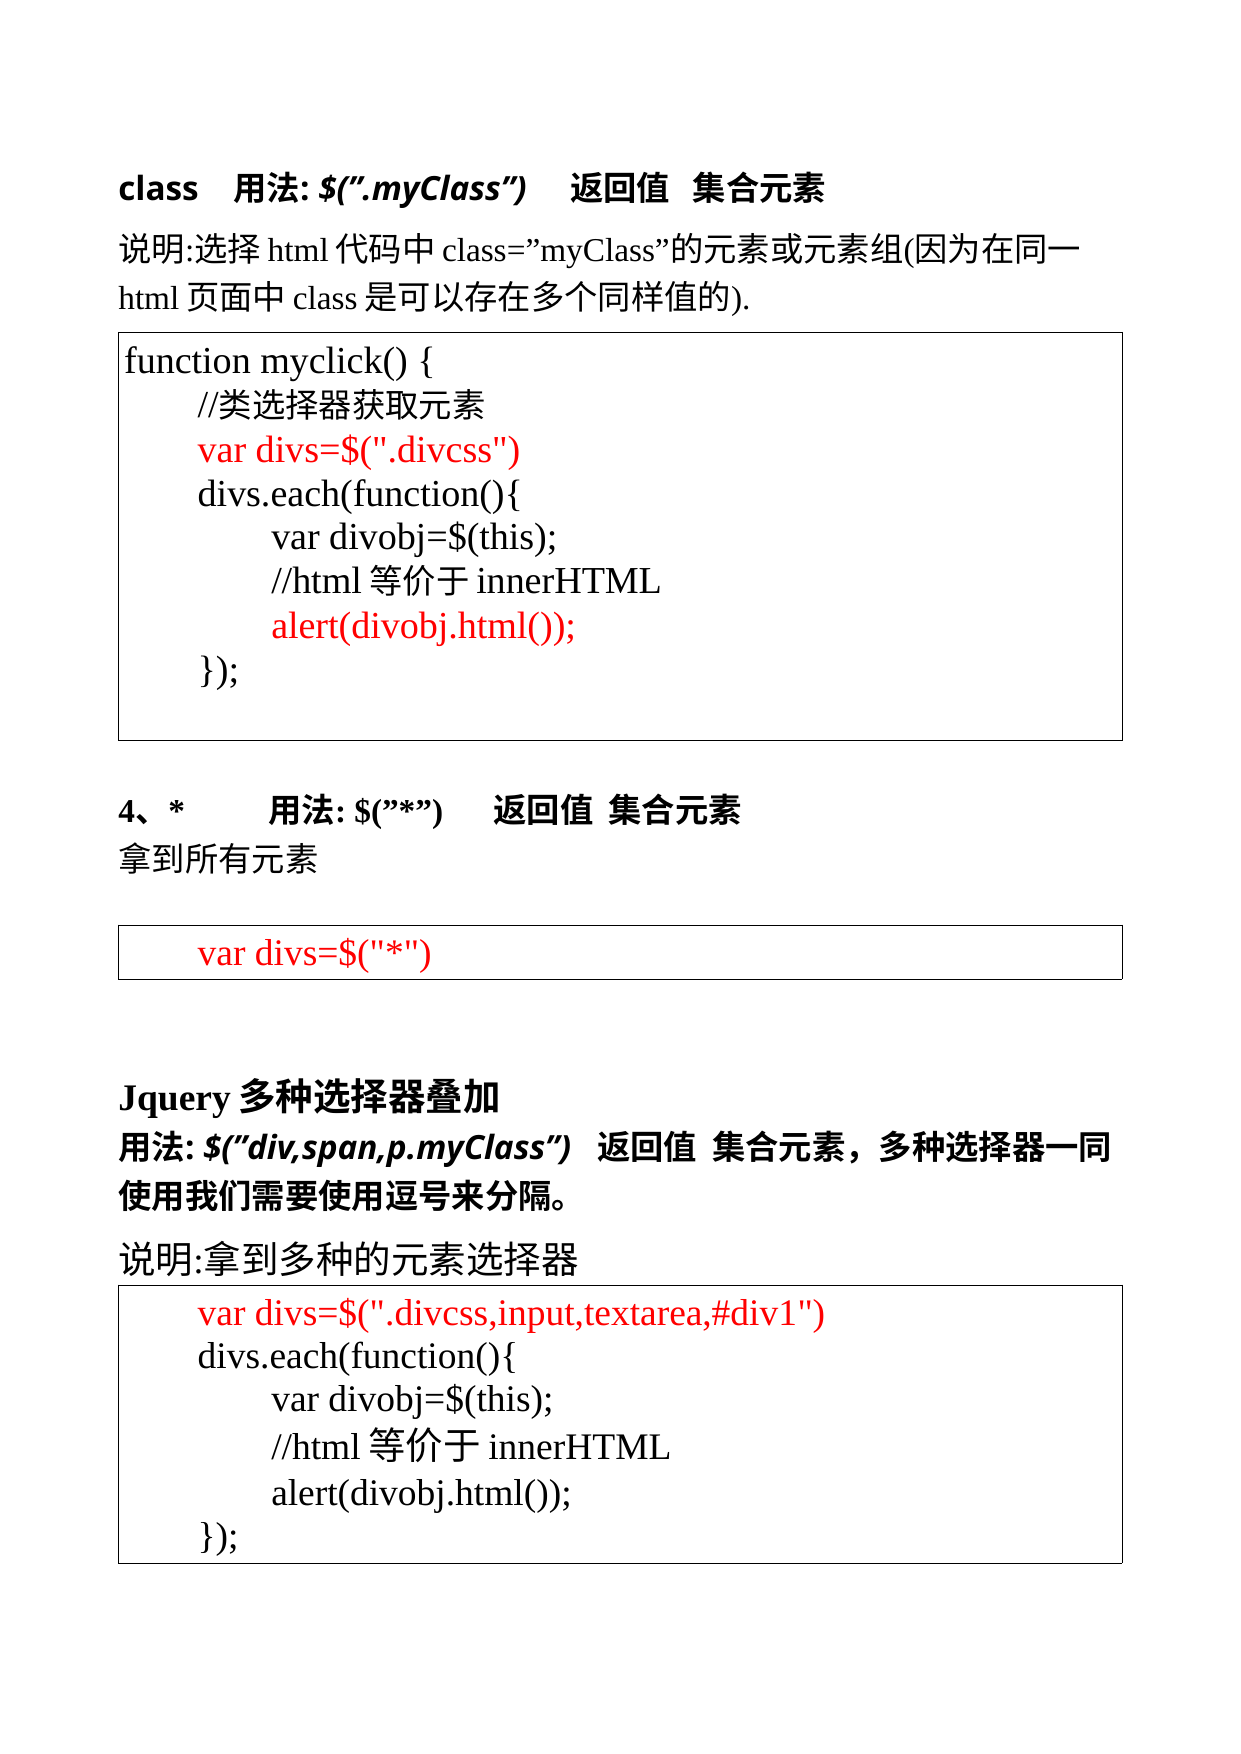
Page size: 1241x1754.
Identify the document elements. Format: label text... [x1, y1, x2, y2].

text 4、* 用法: $(”*”) 返回值 集合元素 [118, 784, 1122, 832]
text 说明:选择html代码中class=”myClass”的元素或元素组(因为在同一html页面中class是可以存在多个同样值的). [118, 223, 1122, 319]
table_header var divs=$("*") [119, 926, 1122, 979]
text Jquery多种选择器叠加 [118, 1067, 1122, 1121]
text 用法: $(”div,span,p.myClass”) 返回值 集合元素，多种选择器一同使用我们需要使用逗号来分隔。 [118, 1121, 1122, 1218]
text 说明:拿到多种的元素选择器 [118, 1230, 1122, 1284]
table_header function myclick() { //类选择器获取元素 var divs=$(".divcss") divs.each(function(){ var divobj=$(this); //html等价于innerHTML alert(divobj.html()); }); [119, 333, 1122, 740]
table_header var divs=$(".divcss,input,textarea,#div1") divs.each(function(){ var divobj=$(this); //html等价于innerHTML alert(divobj.html()); }); [119, 1286, 1122, 1563]
text class 用法: $(”.myClass”) 返回值 集合元素 [118, 162, 1122, 210]
text 拿到所有元素 [118, 832, 1122, 881]
